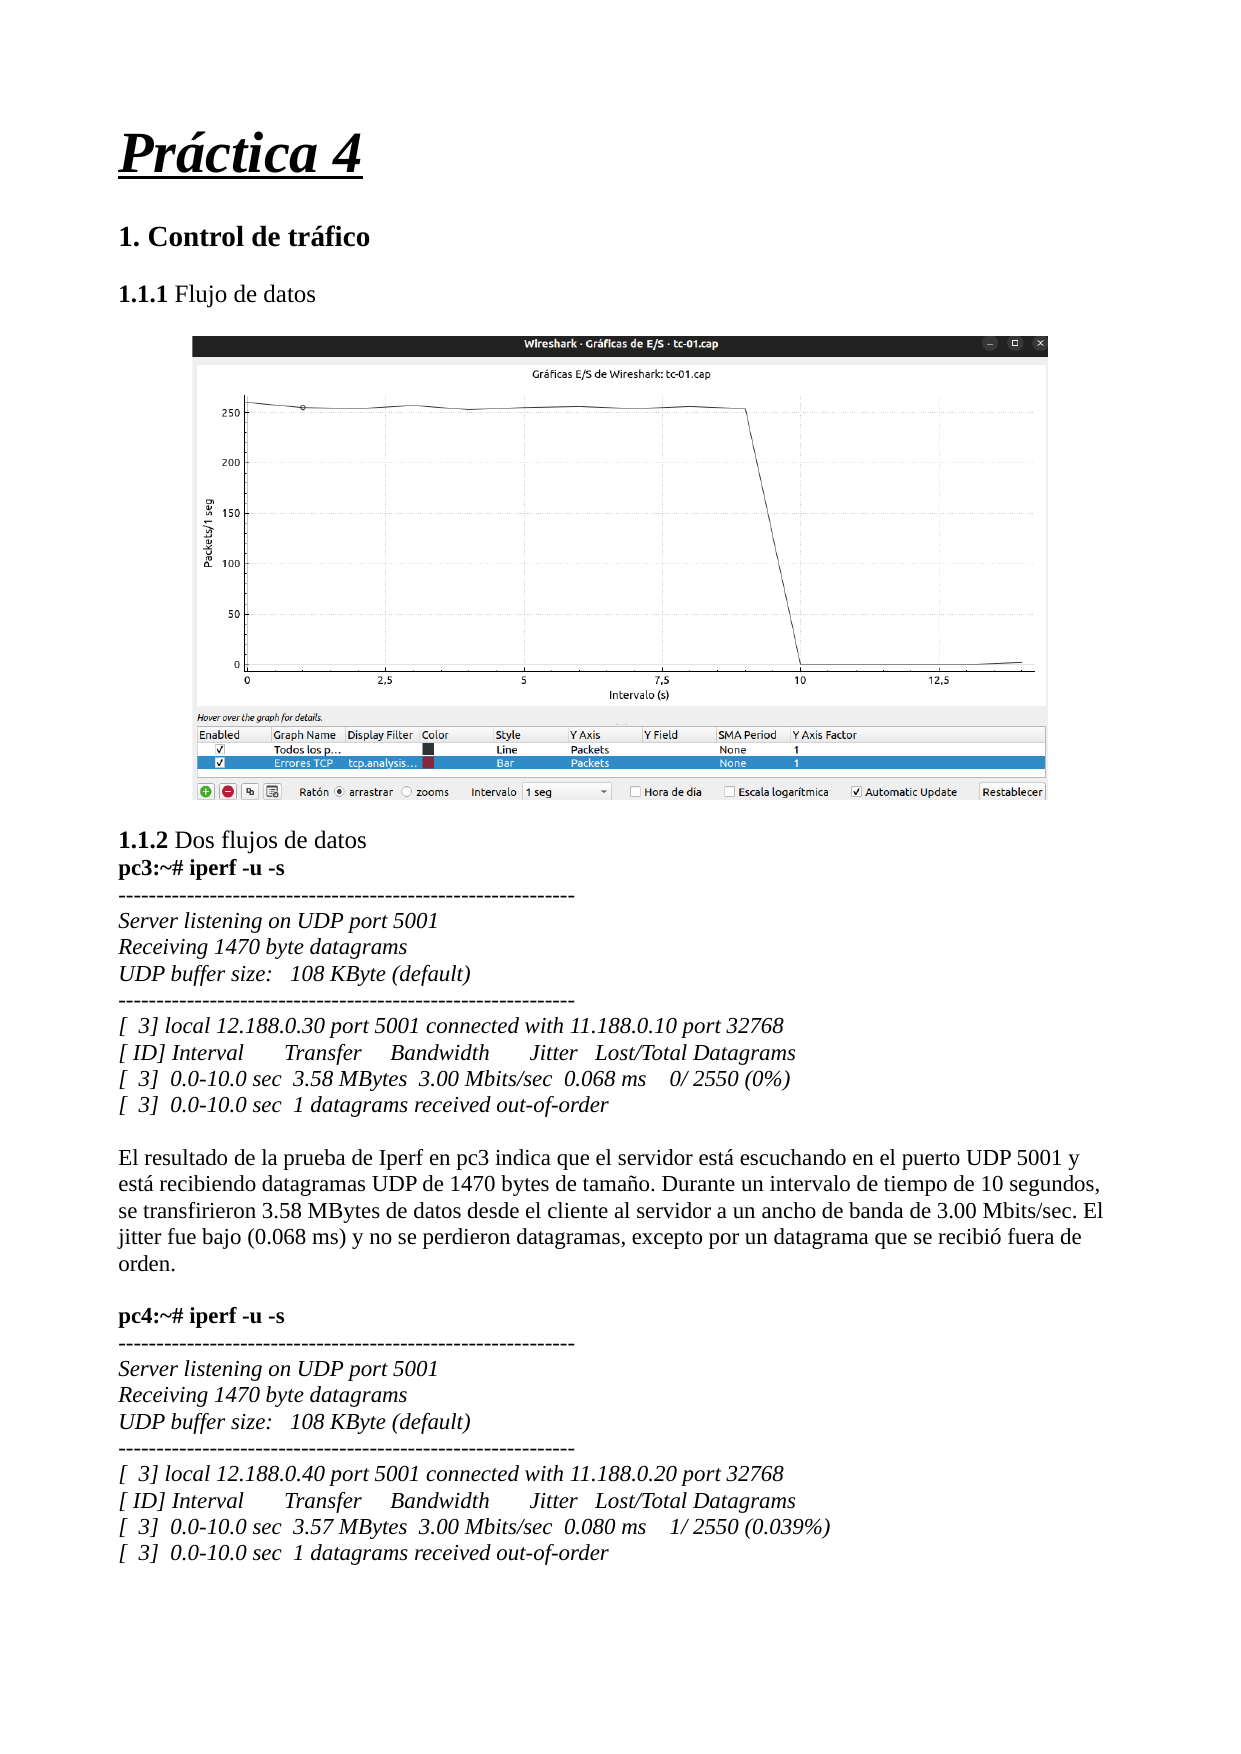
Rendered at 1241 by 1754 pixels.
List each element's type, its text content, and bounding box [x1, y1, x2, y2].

text [ ID] Interval Transfer Bandwidth Jitter Lost/Total Datagrams [118, 1039, 1122, 1065]
text Server listening on UDP port 5001 [118, 1355, 1122, 1381]
text ------------------------------------------------------------ [118, 986, 1122, 1012]
text El resultado de la prueba de Iperf en pc3 indica que el servidor está escuchando en el puerto UDP 5001 y está recibiendo datagramas UDP de 1470 bytes de tamaño. Durante un intervalo de tiempo de 10 segundos, se transfirieron 3.58 MBytes de datos desde el cliente al servidor a un ancho de banda de 3.00 Mbits/sec. El jitter fue bajo (0.068 ms) y no se perdieron datagramas, excepto por un datagrama que se recibió fuera de orden. [118, 1144, 1122, 1276]
text pc3:~# iperf -u -s [118, 854, 1122, 881]
text Receiving 1470 byte datagrams [118, 933, 1122, 960]
text ------------------------------------------------------------ [118, 1329, 1122, 1355]
text ------------------------------------------------------------ [118, 881, 1122, 907]
text [ 3] 0.0-10.0 sec 3.57 MBytes 3.00 Mbits/sec 0.080 ms 1/ 2550 (0.039%) [118, 1513, 1122, 1539]
text ------------------------------------------------------------ [118, 1434, 1122, 1460]
text Receiving 1470 byte datagrams [118, 1381, 1122, 1408]
text UDP buffer size: 108 KByte (default) [118, 1408, 1122, 1434]
text Práctica 4 [118, 118, 1122, 185]
text [ 3] 0.0-10.0 sec 3.58 MBytes 3.00 Mbits/sec 0.068 ms 0/ 2550 (0%) [118, 1065, 1122, 1091]
picture [192, 336, 1048, 800]
text [ 3] local 12.188.0.30 port 5001 connected with 11.188.0.10 port 32768 [118, 1012, 1122, 1039]
text 1.1.1 Flujo de datos [118, 279, 1122, 307]
text Server listening on UDP port 5001 [118, 907, 1122, 933]
text UDP buffer size: 108 KByte (default) [118, 960, 1122, 986]
text [ 3] 0.0-10.0 sec 1 datagrams received out-of-order [118, 1091, 1122, 1118]
text [ ID] Interval Transfer Bandwidth Jitter Lost/Total Datagrams [118, 1487, 1122, 1513]
text [ 3] local 12.188.0.40 port 5001 connected with 11.188.0.20 port 32768 [118, 1460, 1122, 1487]
text [ 3] 0.0-10.0 sec 1 datagrams received out-of-order [118, 1539, 1122, 1566]
text 1. Control de tráfico [118, 219, 1122, 252]
text pc4:~# iperf -u -s [118, 1302, 1122, 1329]
text 1.1.2 Dos flujos de datos [118, 826, 1122, 854]
